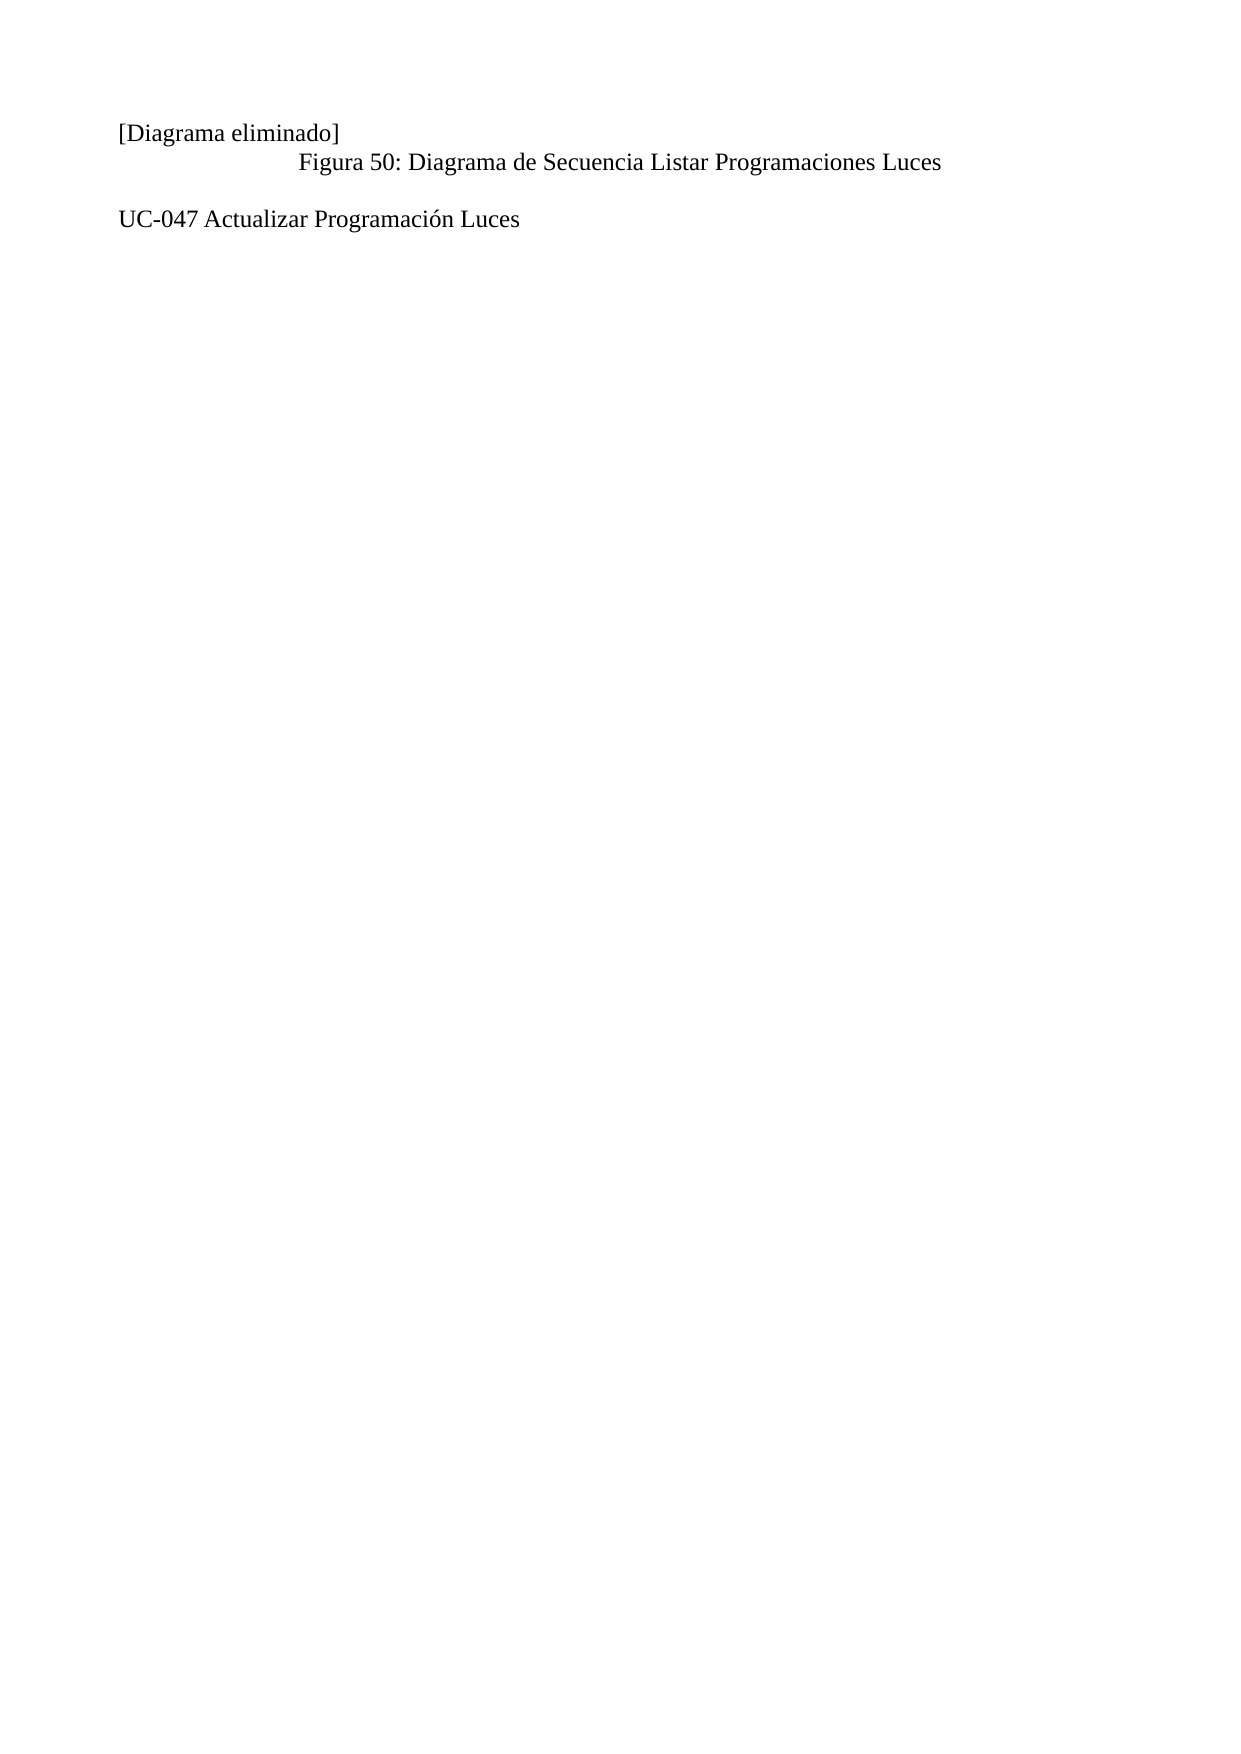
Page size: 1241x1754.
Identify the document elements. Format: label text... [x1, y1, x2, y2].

text UC-047 Actualizar Programación Luces [118, 204, 1122, 233]
text Figura 50: Diagrama de Secuencia Listar Programaciones Luces [118, 147, 1122, 176]
text [Diagrama eliminado] [118, 118, 1122, 147]
